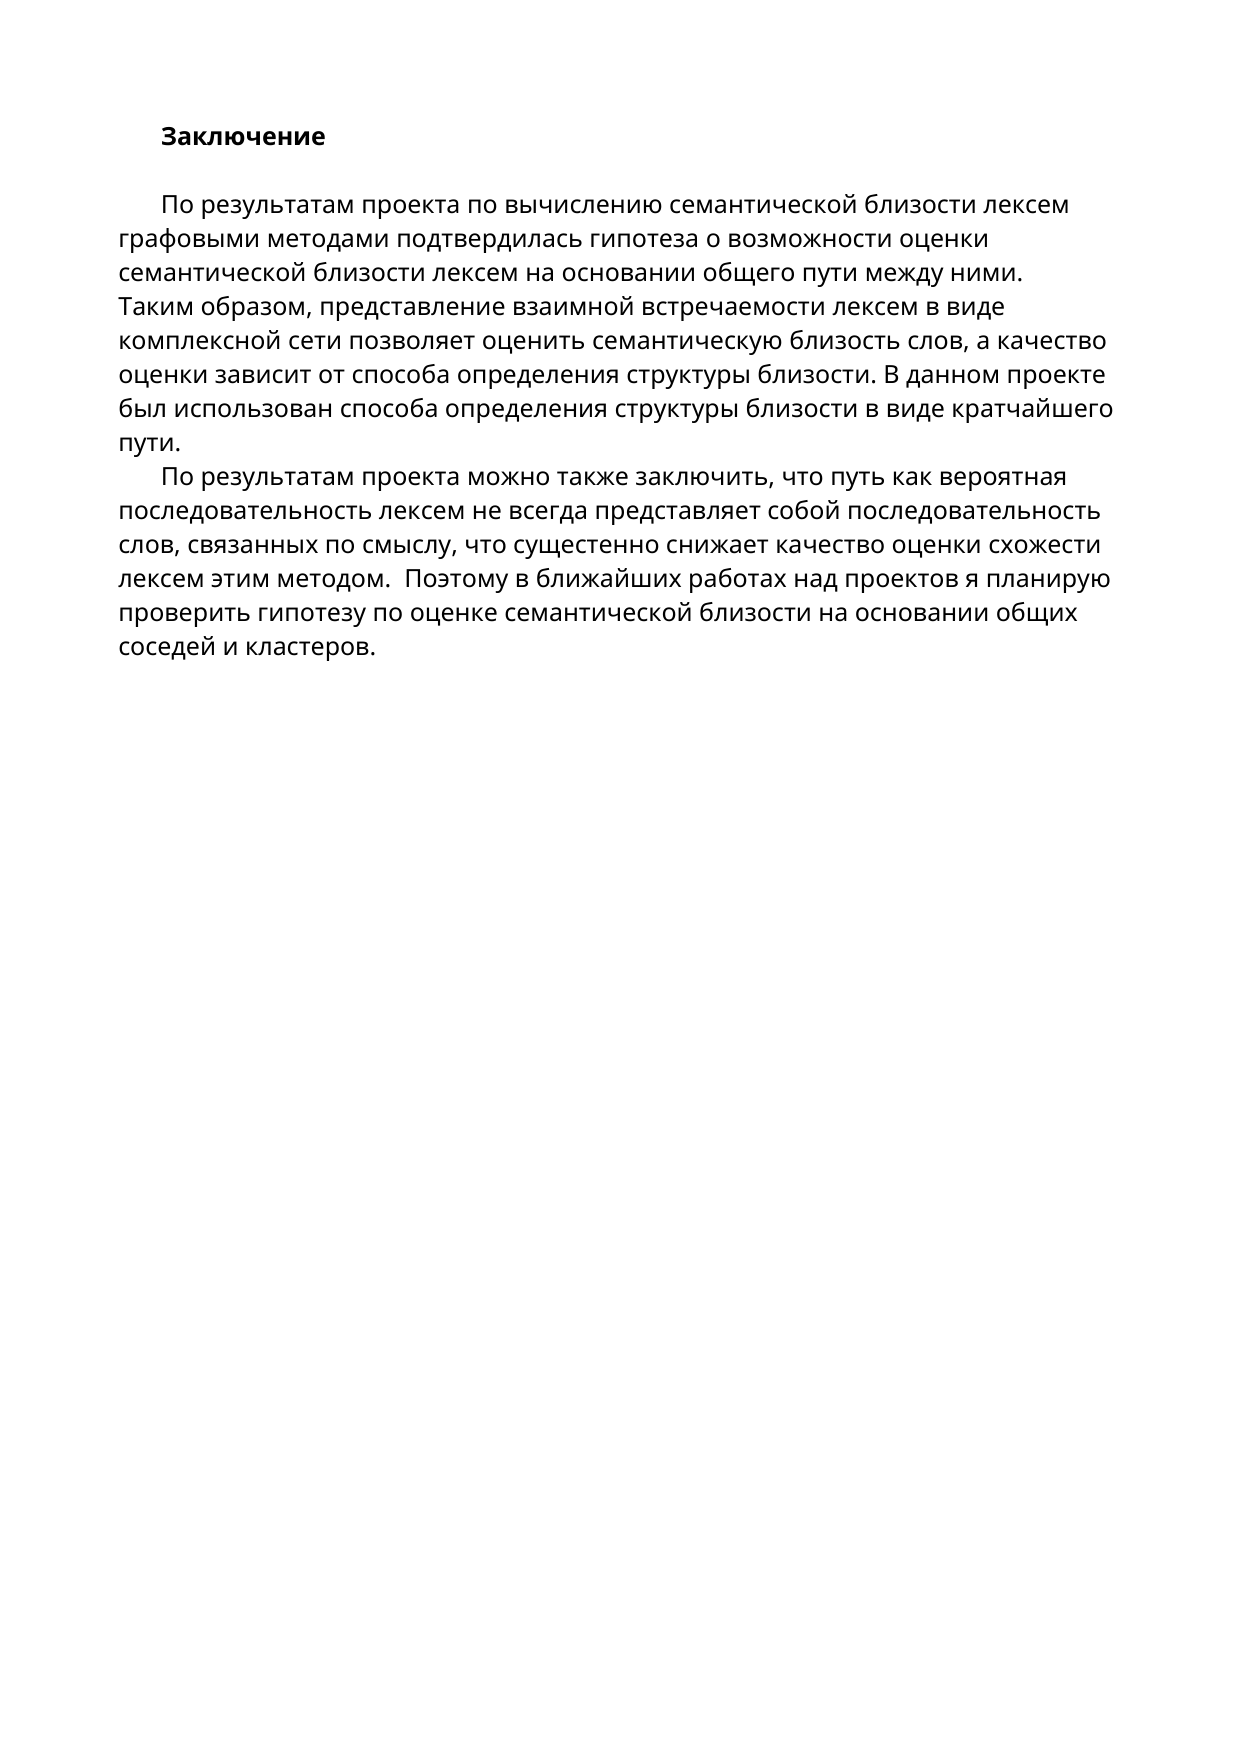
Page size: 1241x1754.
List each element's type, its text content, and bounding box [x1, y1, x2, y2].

text По результатам проекта по вычислению семантической близости лексем графовыми методами подтвердилась гипотеза о возможности оценки семантической близости лексем на основании общего пути между ними. [118, 186, 1122, 288]
text По результатам проекта можно также заключить, что путь как вероятная последовательность лексем не всегда представляет собой последовательность слов, связанных по смыслу, что сущестенно снижает качество оценки схожести лексем этим методом. Поэтому в ближайших работах над проектов я планирую проверить гипотезу по оценке семантической близости на основании общих соседей и кластеров. [118, 459, 1122, 663]
text Заключение [118, 118, 1122, 152]
text Таким образом, представление взаимной встречаемости лексем в виде комплексной сети позволяет оценить семантическую близость слов, а качество оценки зависит от способа определения структуры близости. В данном проекте был использован способа определения структуры близости в виде кратчайшего пути. [118, 288, 1122, 459]
